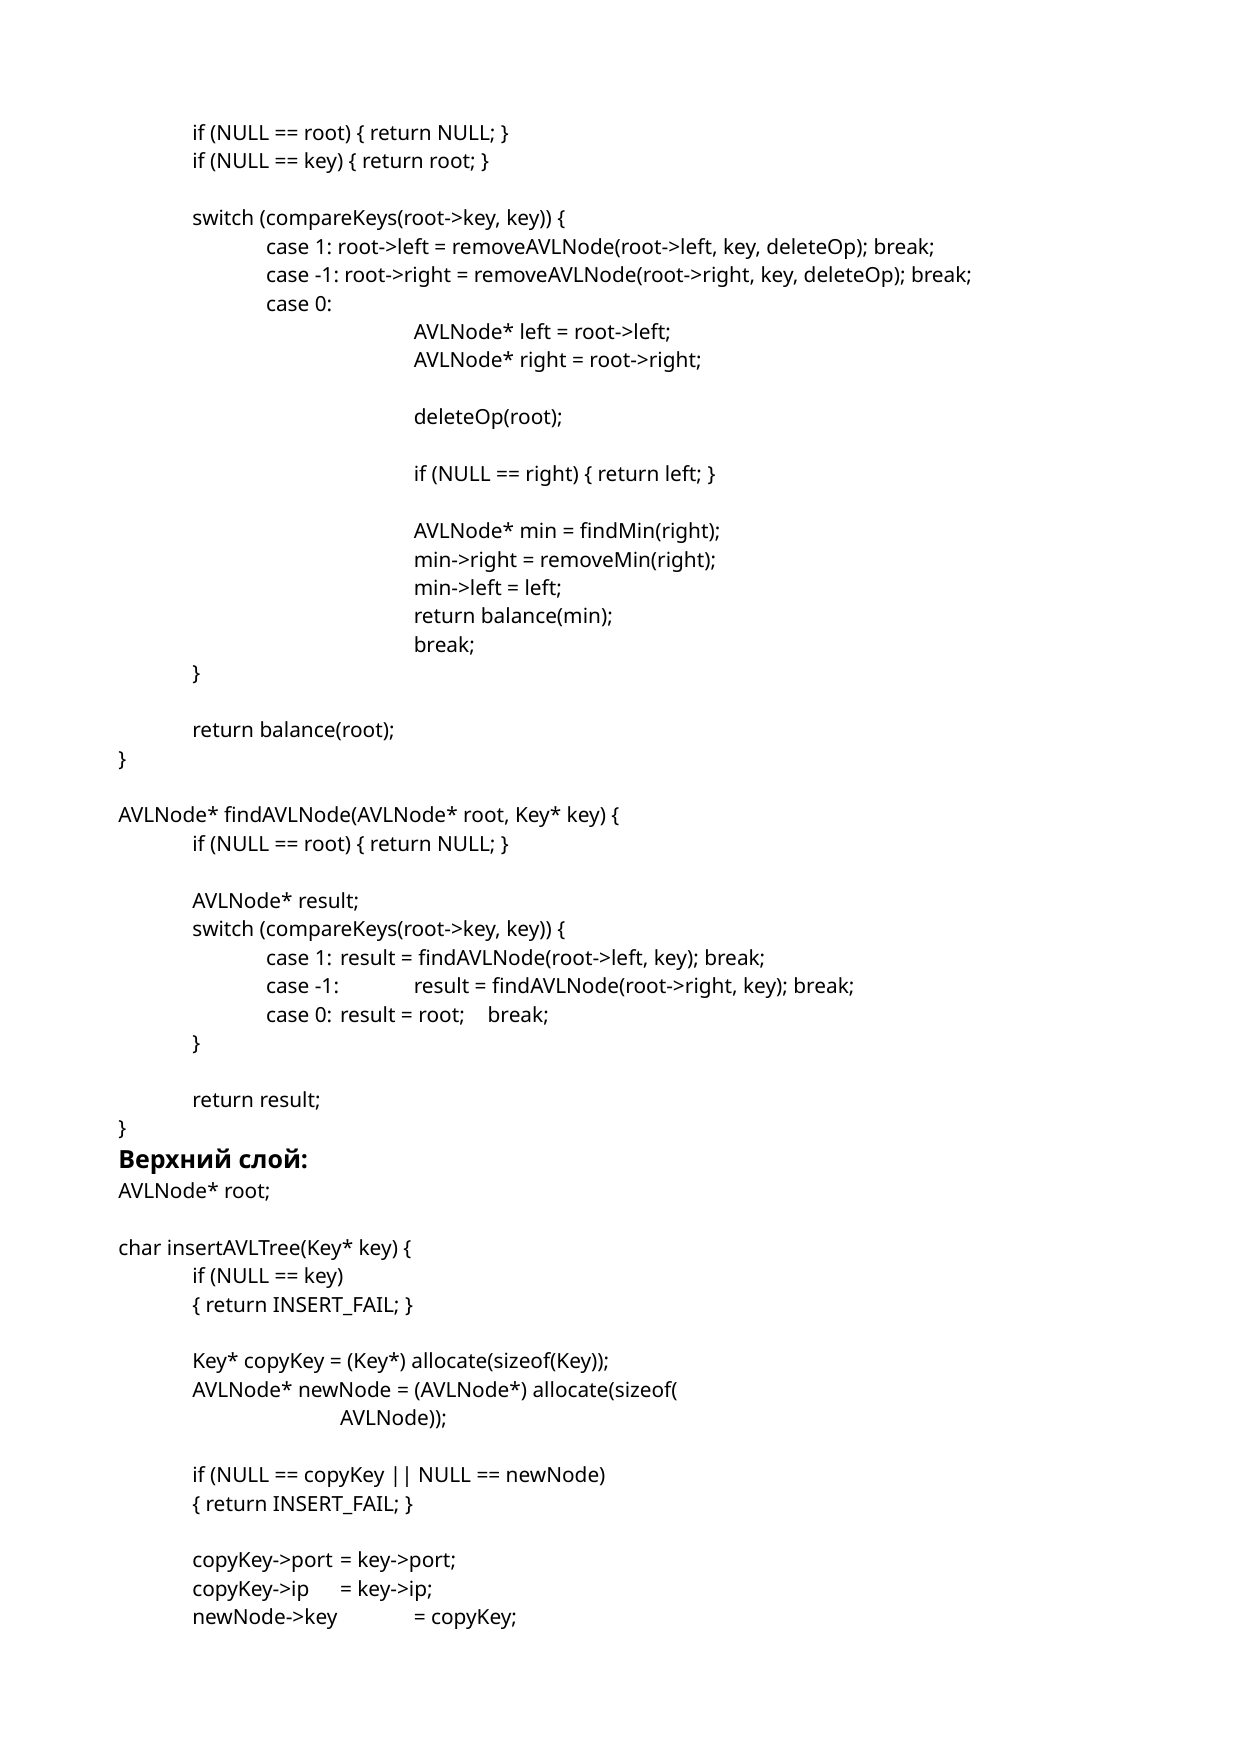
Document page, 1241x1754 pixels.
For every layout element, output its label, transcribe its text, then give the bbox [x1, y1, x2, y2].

text case 0: [118, 289, 1122, 317]
text { return INSERT_FAIL; } [118, 1290, 1122, 1318]
text switch (compareKeys(root->key, key)) { [118, 914, 1122, 943]
text case -1: root->right = removeAVLNode(root->right, key, deleteOp); break; [118, 260, 1122, 289]
text case 1: root->left = removeAVLNode(root->left, key, deleteOp); break; [118, 232, 1122, 260]
text { return INSERT_FAIL; } [118, 1489, 1122, 1517]
text min->right = removeMin(right); [118, 545, 1122, 573]
text AVLNode)); [118, 1403, 1122, 1432]
text Key* copyKey = (Key*) allocate(sizeof(Key)); [118, 1347, 1122, 1375]
text Верхний слой: [118, 1142, 1122, 1176]
text AVLNode* min = findMin(right); [118, 516, 1122, 545]
text return result; [118, 1085, 1122, 1113]
text break; [118, 630, 1122, 658]
text min->left = left; [118, 573, 1122, 602]
text return balance(min); [118, 602, 1122, 630]
text if (NULL == key) { return root; } [118, 147, 1122, 175]
text AVLNode* newNode = (AVLNode*) allocate(sizeof( [118, 1375, 1122, 1403]
text return balance(root); [118, 715, 1122, 744]
text } [118, 1113, 1122, 1142]
text newNode->key = copyKey; [118, 1602, 1122, 1631]
text } [118, 744, 1122, 772]
text deleteOp(root); [118, 402, 1122, 431]
text copyKey->ip = key->ip; [118, 1574, 1122, 1602]
text if (NULL == key) [118, 1261, 1122, 1290]
text } [118, 658, 1122, 687]
text switch (compareKeys(root->key, key)) { [118, 203, 1122, 232]
text char insertAVLTree(Key* key) { [118, 1233, 1122, 1261]
text if (NULL == copyKey || NULL == newNode) [118, 1460, 1122, 1489]
text } [118, 1028, 1122, 1057]
text AVLNode* right = root->right; [118, 346, 1122, 374]
text AVLNode* root; [118, 1176, 1122, 1204]
text copyKey->port = key->port; [118, 1546, 1122, 1574]
text case -1: result = findAVLNode(root->right, key); break; [118, 971, 1122, 1000]
text case 0: result = root; break; [118, 1000, 1122, 1028]
text if (NULL == right) { return left; } [118, 459, 1122, 488]
text if (NULL == root) { return NULL; } [118, 118, 1122, 147]
text AVLNode* findAVLNode(AVLNode* root, Key* key) { [118, 801, 1122, 829]
text AVLNode* result; [118, 886, 1122, 914]
text if (NULL == root) { return NULL; } [118, 829, 1122, 857]
text AVLNode* left = root->left; [118, 317, 1122, 346]
text case 1: result = findAVLNode(root->left, key); break; [118, 943, 1122, 971]
